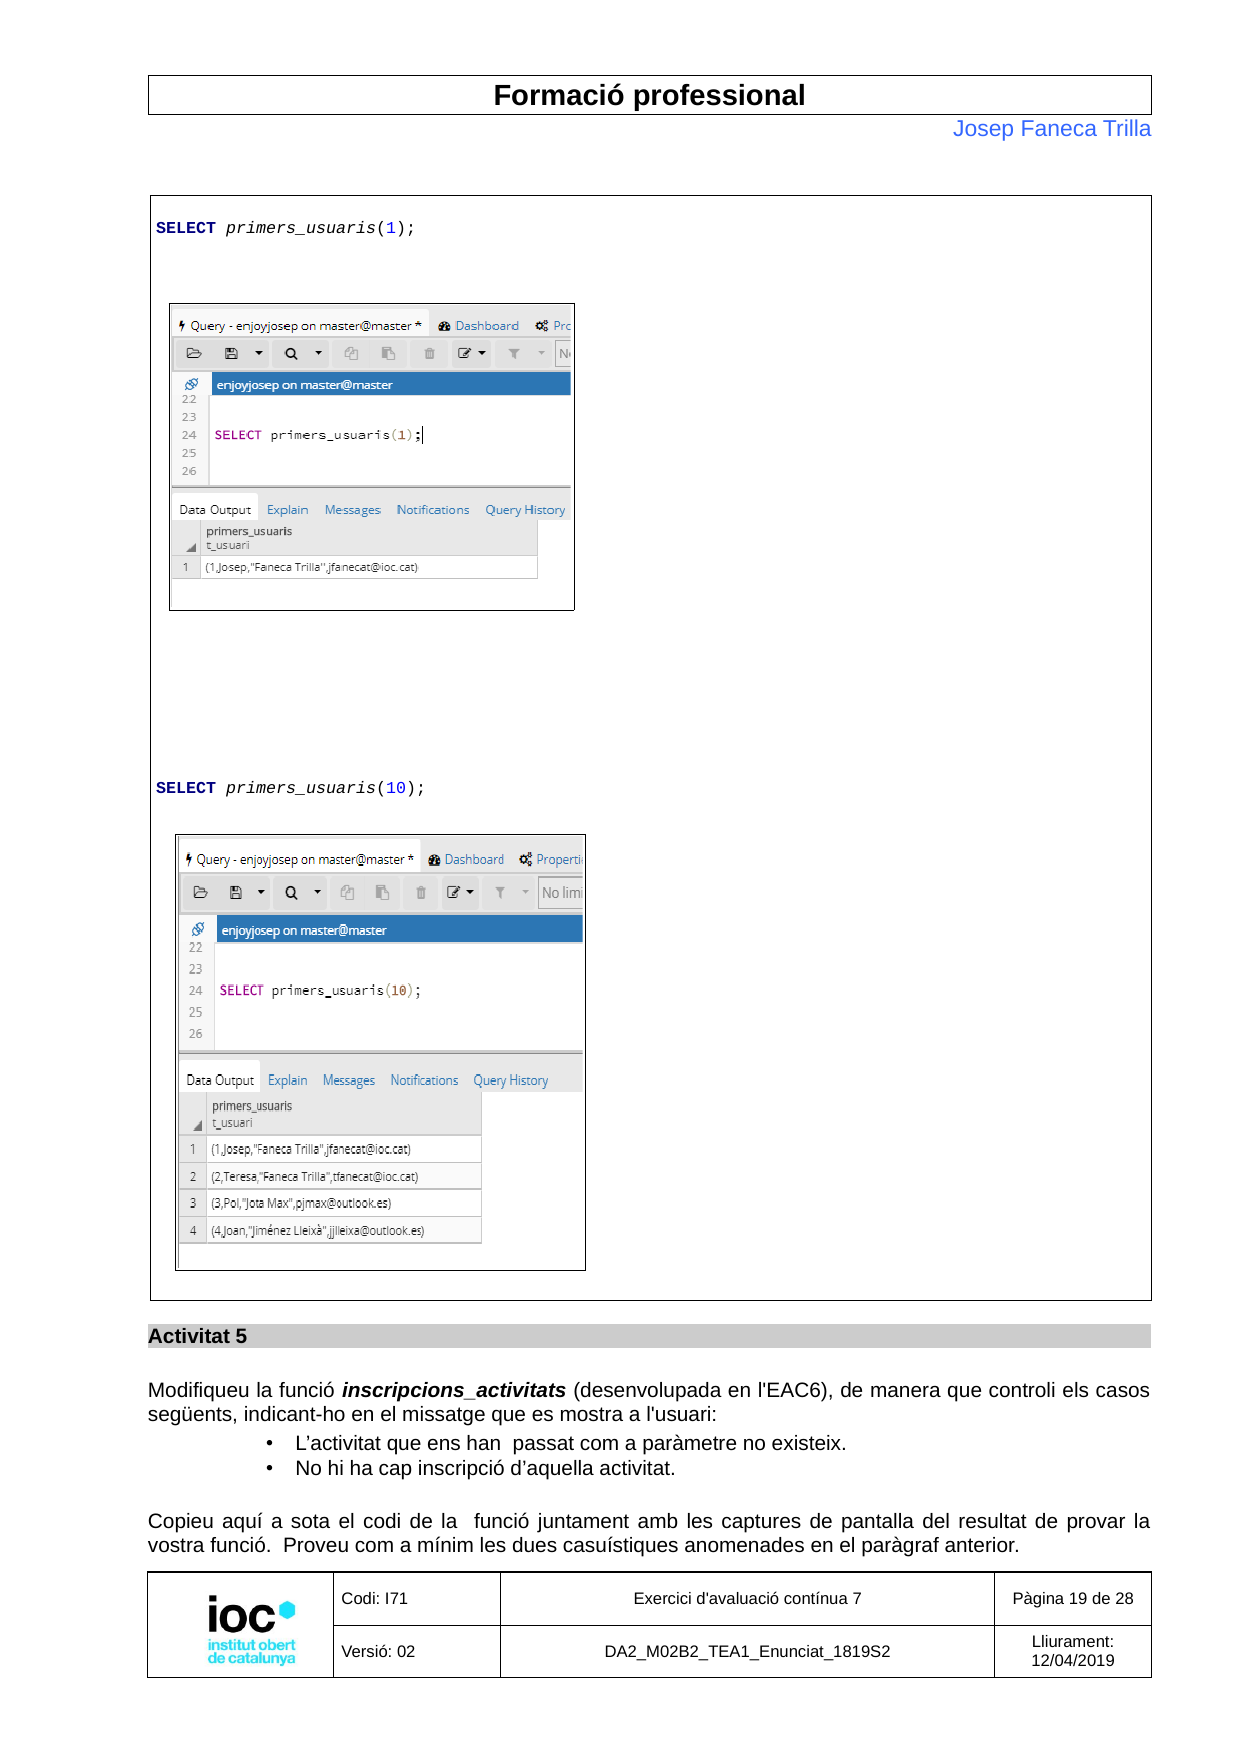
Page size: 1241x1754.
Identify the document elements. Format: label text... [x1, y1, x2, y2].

picture [171, 305, 571, 607]
list No hi ha cap inscripció d’aquella activitat. [266, 1455, 1151, 1479]
text Activitat 5 [148, 1324, 1151, 1348]
table_header SELECT primers_usuaris(1); SELECT primers_usuaris(10); [151, 196, 1151, 1267]
table_header [151, 1268, 1151, 1300]
list Copieu aquí a sota el codi de la funció juntament amb les captures de pantalla del resultat de provar la vostra funció. Proveu com a mínim les dues casuístiques anomenades en el paràgraf anterior. [148, 1509, 1151, 1557]
picture [177, 836, 583, 1268]
picture [195, 1581, 309, 1677]
list L’activitat que ens han passat com a paràmetre no existeix. [266, 1431, 1151, 1455]
text Modifiqueu la funció inscripcions_activitats (desenvolupada en l'EAC6), de manera que controli els casos següents, indicant-ho en el missatge que es mostra a l'usuari: [148, 1377, 1151, 1425]
